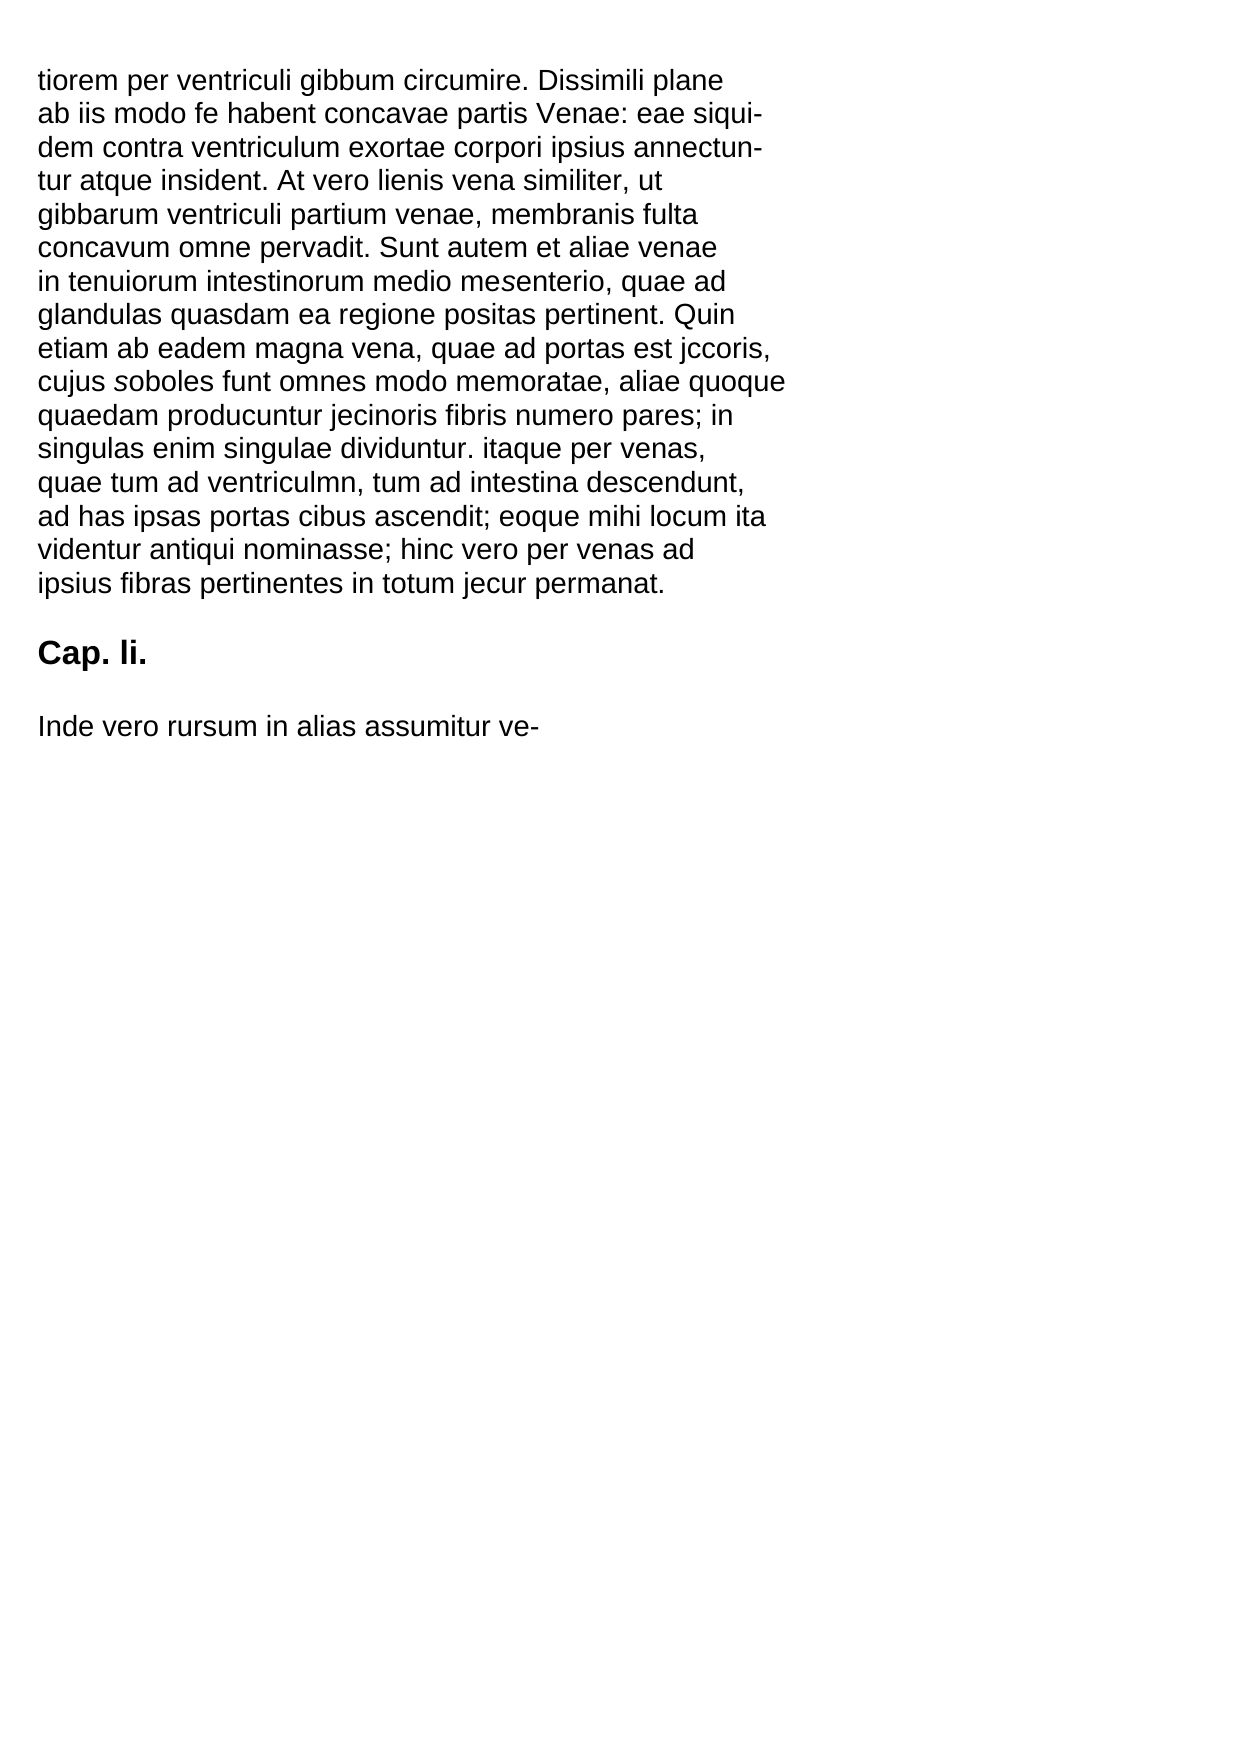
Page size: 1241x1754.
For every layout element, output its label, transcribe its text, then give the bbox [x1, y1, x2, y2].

text tiorem per ventriculi gibbum circumire. Dissimili plane ab iis modo fe habent concavae partis Venae: eae siqui- dem contra ventriculum exortae corpori ipsius annectun- tur atque insident. At vero lienis vena similiter, ut gibbarum ventriculi partium venae, membranis fulta concavum omne pervadit. Sunt autem et aliae venae in tenuiorum intestinorum medio mesenterio, quae ad glandulas quasdam ea regione positas pertinent. Quin etiam ab eadem magna vena, quae ad portas est jccoris, cujus soboles funt omnes modo memoratae, aliae quoque quaedam producuntur jecinoris fibris numero pares; in singulas enim singulae dividuntur. itaque per venas, quae tum ad ventriculmn, tum ad intestina descendunt, ad has ipsas portas cibus ascendit; eoque mihi locum ita videntur antiqui nominasse; hinc vero per venas ad ipsius fibras pertinentes in totum jecur permanat. [37, 62, 1203, 599]
subtitle Cap. li. [37, 632, 1203, 671]
text Inde vero rursum in alias assumitur ve- [37, 709, 1203, 742]
